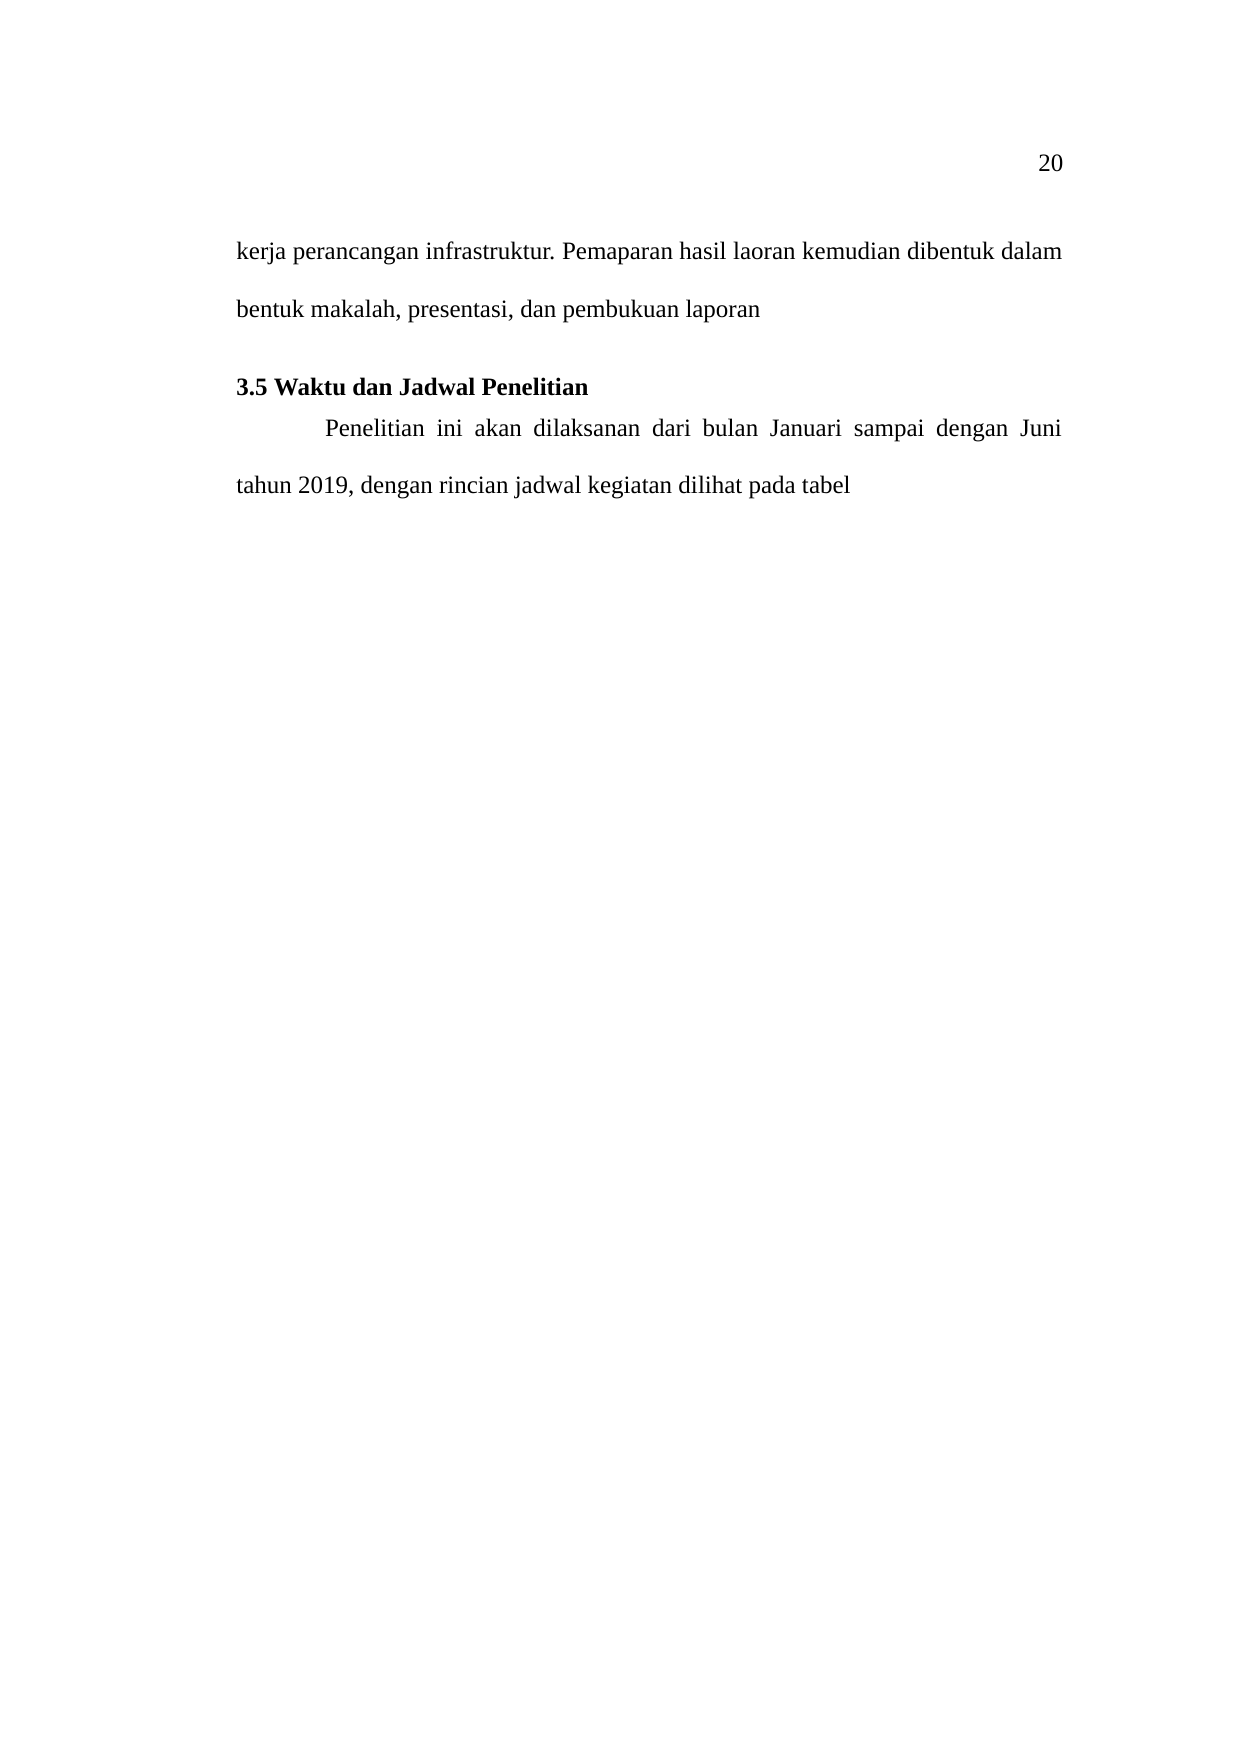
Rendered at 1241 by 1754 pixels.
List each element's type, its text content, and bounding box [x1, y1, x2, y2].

text kerja perancangan infrastruktur. Pemaparan hasil laoran kemudian dibentuk dalam bentuk makalah, presentasi, dan pembukuan laporan [236, 236, 1063, 322]
subtitle Waktu dan Jadwal Penelitian [236, 372, 1063, 401]
text Penelitian ini akan dilaksanan dari bulan Januari sampai dengan Juni tahun 2019, dengan rincian jadwal kegiatan dilihat pada tabel [236, 413, 1063, 499]
